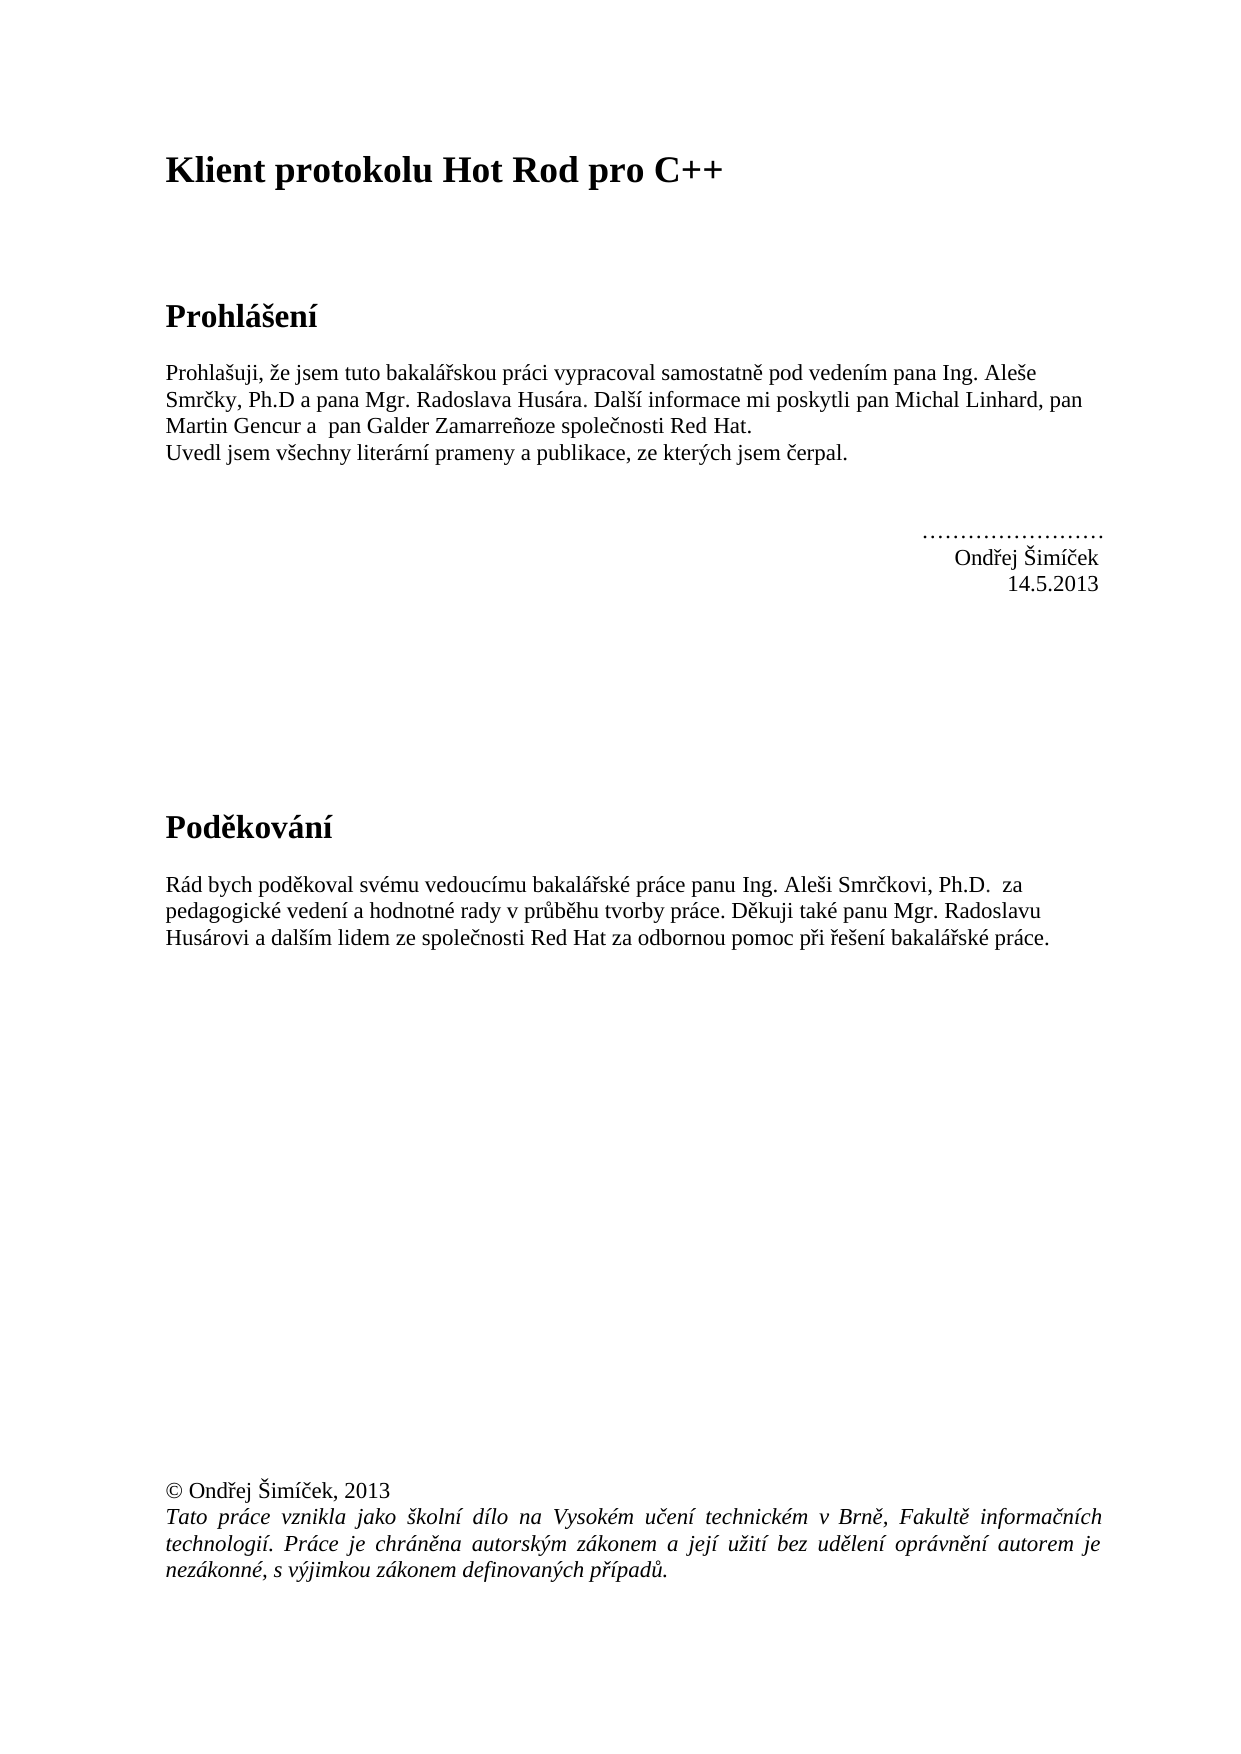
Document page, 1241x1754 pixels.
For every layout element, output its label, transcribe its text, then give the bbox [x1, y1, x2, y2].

text Uvedl jsem všechny literární prameny a publikace, ze kterých jsem čerpal. [165, 438, 1104, 465]
text Poděkování [165, 807, 1104, 846]
text © Ondřej Šimíček, 2013 [165, 1477, 1104, 1503]
text Klient protokolu Hot Rod pro C++ [165, 148, 1104, 191]
text Prohlašuji, že jsem tuto bakalářskou práci vypracoval samostatně pod vedením pana Ing. Aleše Smrčky, Ph.D a pana Mgr. Radoslava Husára. Další informace mi poskytli pan Michal Linhard, pan Martin Gencur a pan Galder Zamarreñoze společnosti Red Hat. [165, 359, 1104, 438]
text Ondřej Šimíček [165, 544, 1104, 570]
text …………………… [165, 518, 1104, 544]
text Rád bych poděkoval svému vedoucímu bakalářské práce panu Ing. Aleši Smrčkovi, Ph.D. za pedagogické vedení a hodnotné rady v průběhu tvorby práce. Děkuji také panu Mgr. Radoslavu Husárovi a dalším lidem ze společnosti Red Hat za odbornou pomoc při řešení bakalářské práce. [165, 871, 1104, 950]
text Prohlášení [165, 296, 1104, 334]
text Tato práce vznikla jako školní dílo na Vysokém učení technickém v Brně, Fakultě informačních technologií. Práce je chráněna autorským zákonem a její užití bez udělení oprávnění autorem je nezákonné, s výjimkou zákonem definovaných případů. [165, 1503, 1104, 1582]
text 14.5.2013 [165, 570, 1104, 597]
